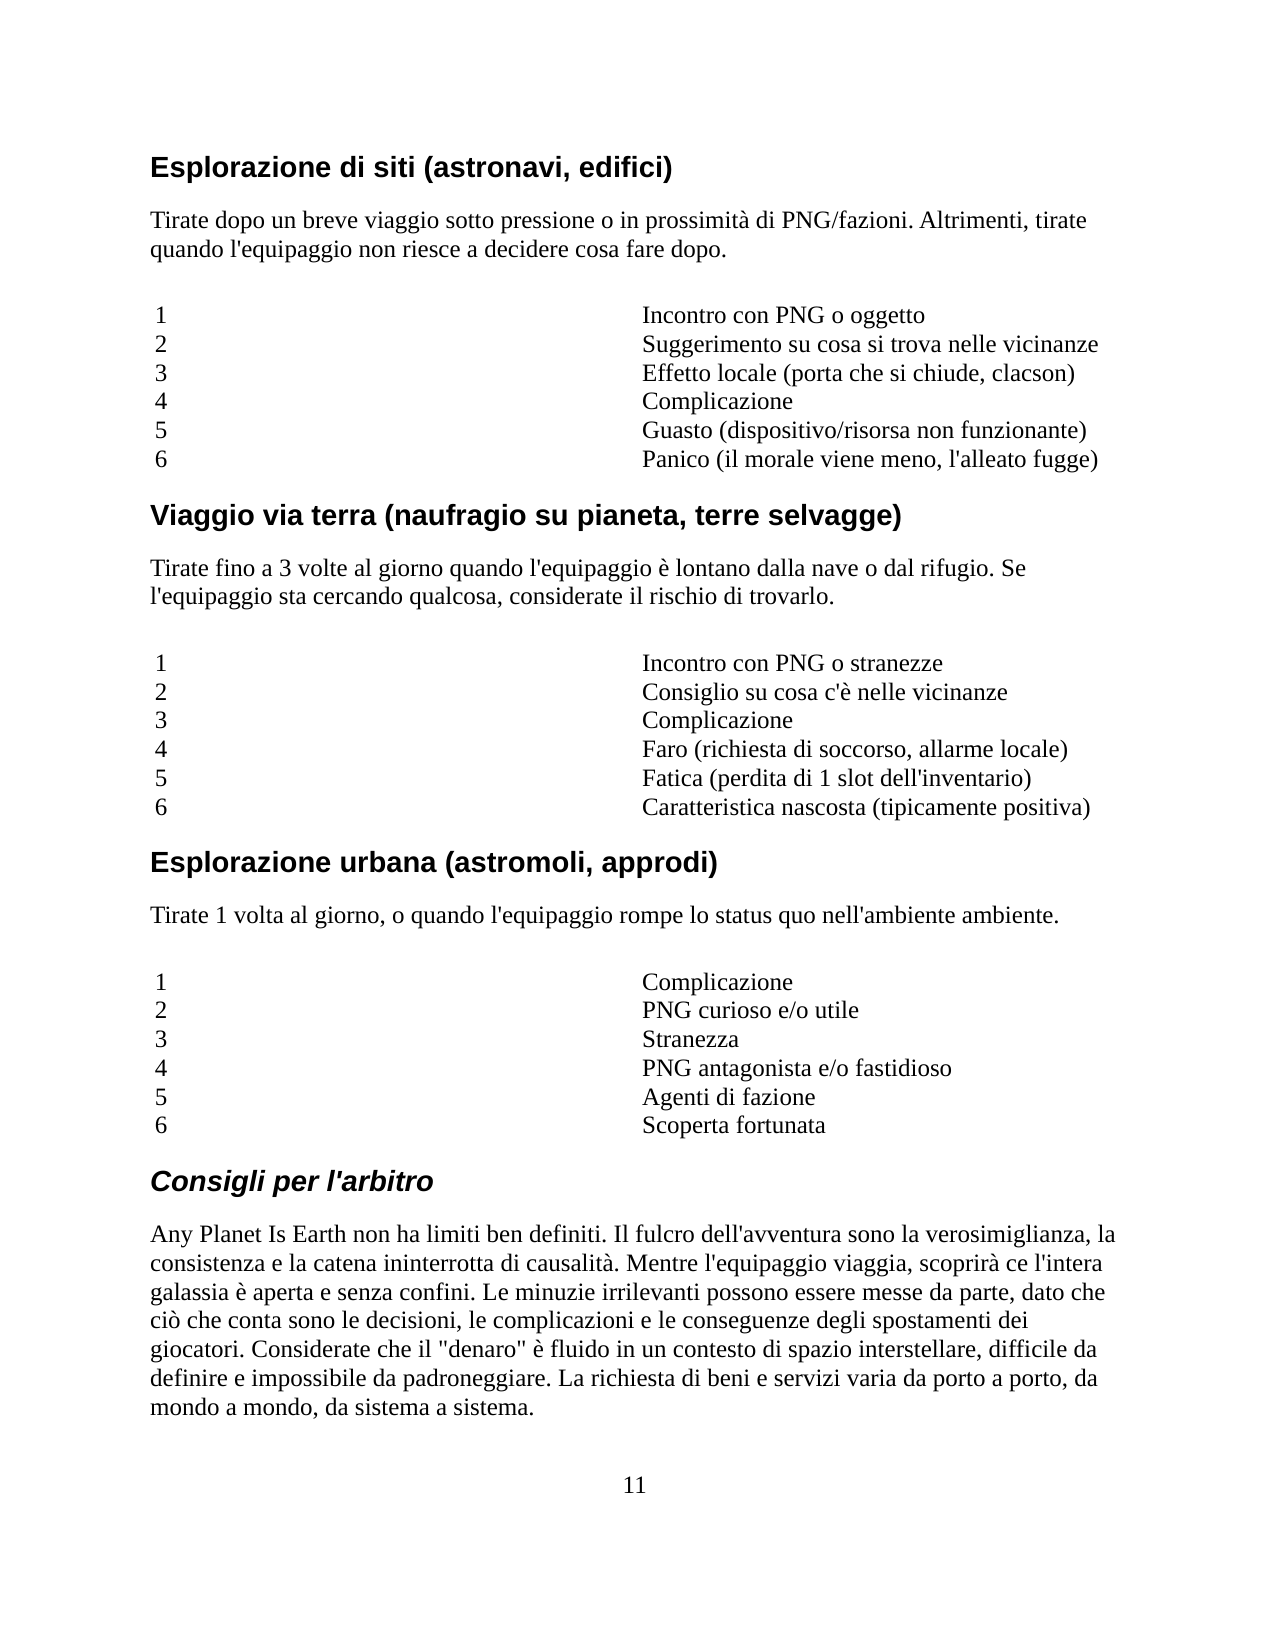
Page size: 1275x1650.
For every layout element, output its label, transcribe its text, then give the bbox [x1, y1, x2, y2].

table_header [150, 938, 637, 967]
table_cell 4 [150, 386, 637, 415]
table_cell Stranezza [638, 1024, 1125, 1053]
table_cell Agenti di fazione [638, 1082, 1125, 1111]
table_cell Scoperta fortunata [638, 1111, 1125, 1139]
table_header [150, 271, 637, 300]
table_cell 4 [150, 734, 637, 763]
table_cell PNG antagonista e/o fastidioso [638, 1053, 1125, 1082]
subtitle Esplorazione di siti (astronavi, edifici) [150, 150, 1125, 183]
table_cell Suggerimento su cosa si trova nelle vicinanze [638, 329, 1125, 358]
table_cell 6 [150, 444, 637, 473]
table_header [638, 938, 1125, 967]
table_cell 2 [150, 996, 637, 1024]
table_cell 1 [150, 300, 637, 329]
table_header [150, 619, 637, 648]
table_cell Caratteristica nascosta (tipicamente positiva) [638, 792, 1125, 820]
table_cell Consiglio su cosa c'è nelle vicinanze [638, 677, 1125, 705]
text Tirate 1 volta al giorno, o quando l'equipaggio rompe lo status quo nell'ambiente ambiente. [150, 900, 1125, 929]
table_cell 3 [150, 358, 637, 386]
table_cell 4 [150, 1053, 637, 1082]
text Tirate dopo un breve viaggio sotto pressione o in prossimità di PNG/fazioni. Altrimenti, tirate quando l'equipaggio non riesce a decidere cosa fare dopo. [150, 205, 1125, 262]
subtitle Viaggio via terra (naufragio su pianeta, terre selvagge) [150, 498, 1125, 531]
table_header [638, 271, 1125, 300]
text Any Planet Is Earth non ha limiti ben definiti. Il fulcro dell'avventura sono la verosimiglianza, la consistenza e la catena ininterrotta di causalità. Mentre l'equipaggio viaggia, scoprirà ce l'intera galassia è aperta e senza confini. Le minuzie irrilevanti possono essere messe da parte, dato che ciò che conta sono le decisioni, le complicazioni e le conseguenze degli spostamenti dei giocatori. Considerate che il "denaro" è fluido in un contesto di spazio interstellare, difficile da definire e impossibile da padroneggiare. La richiesta di beni e servizi varia da porto a porto, da mondo a mondo, da sistema a sistema. [150, 1219, 1125, 1421]
table_cell Fatica (perdita di 1 slot dell'inventario) [638, 763, 1125, 792]
table_cell Effetto locale (porta che si chiude, clacson) [638, 358, 1125, 386]
table_cell 5 [150, 1082, 637, 1111]
table_cell Complicazione [638, 705, 1125, 734]
subtitle Consigli per l'arbitro [150, 1164, 1125, 1198]
table_cell 2 [150, 677, 637, 705]
table_cell 5 [150, 763, 637, 792]
table_cell 6 [150, 792, 637, 820]
text Tirate fino a 3 volte al giorno quando l'equipaggio è lontano dalla nave o dal rifugio. Se l'equipaggio sta cercando qualcosa, considerate il rischio di trovarlo. [150, 553, 1125, 610]
table_cell Incontro con PNG o stranezze [638, 648, 1125, 677]
table_cell Faro (richiesta di soccorso, allarme locale) [638, 734, 1125, 763]
table_cell Guasto (dispositivo/risorsa non funzionante) [638, 415, 1125, 444]
table_cell 1 [150, 648, 637, 677]
table_cell Panico (il morale viene meno, l'alleato fugge) [638, 444, 1125, 473]
table_cell Complicazione [638, 967, 1125, 996]
table_cell PNG curioso e/o utile [638, 996, 1125, 1024]
table_header [638, 619, 1125, 648]
table_cell Complicazione [638, 386, 1125, 415]
table_cell 1 [150, 967, 637, 996]
subtitle Esplorazione urbana (astromoli, approdi) [150, 845, 1125, 879]
table_cell 3 [150, 705, 637, 734]
table_cell Incontro con PNG o oggetto [638, 300, 1125, 329]
table_cell 3 [150, 1024, 637, 1053]
table_cell 5 [150, 415, 637, 444]
table_cell 6 [150, 1111, 637, 1139]
table_cell 2 [150, 329, 637, 358]
